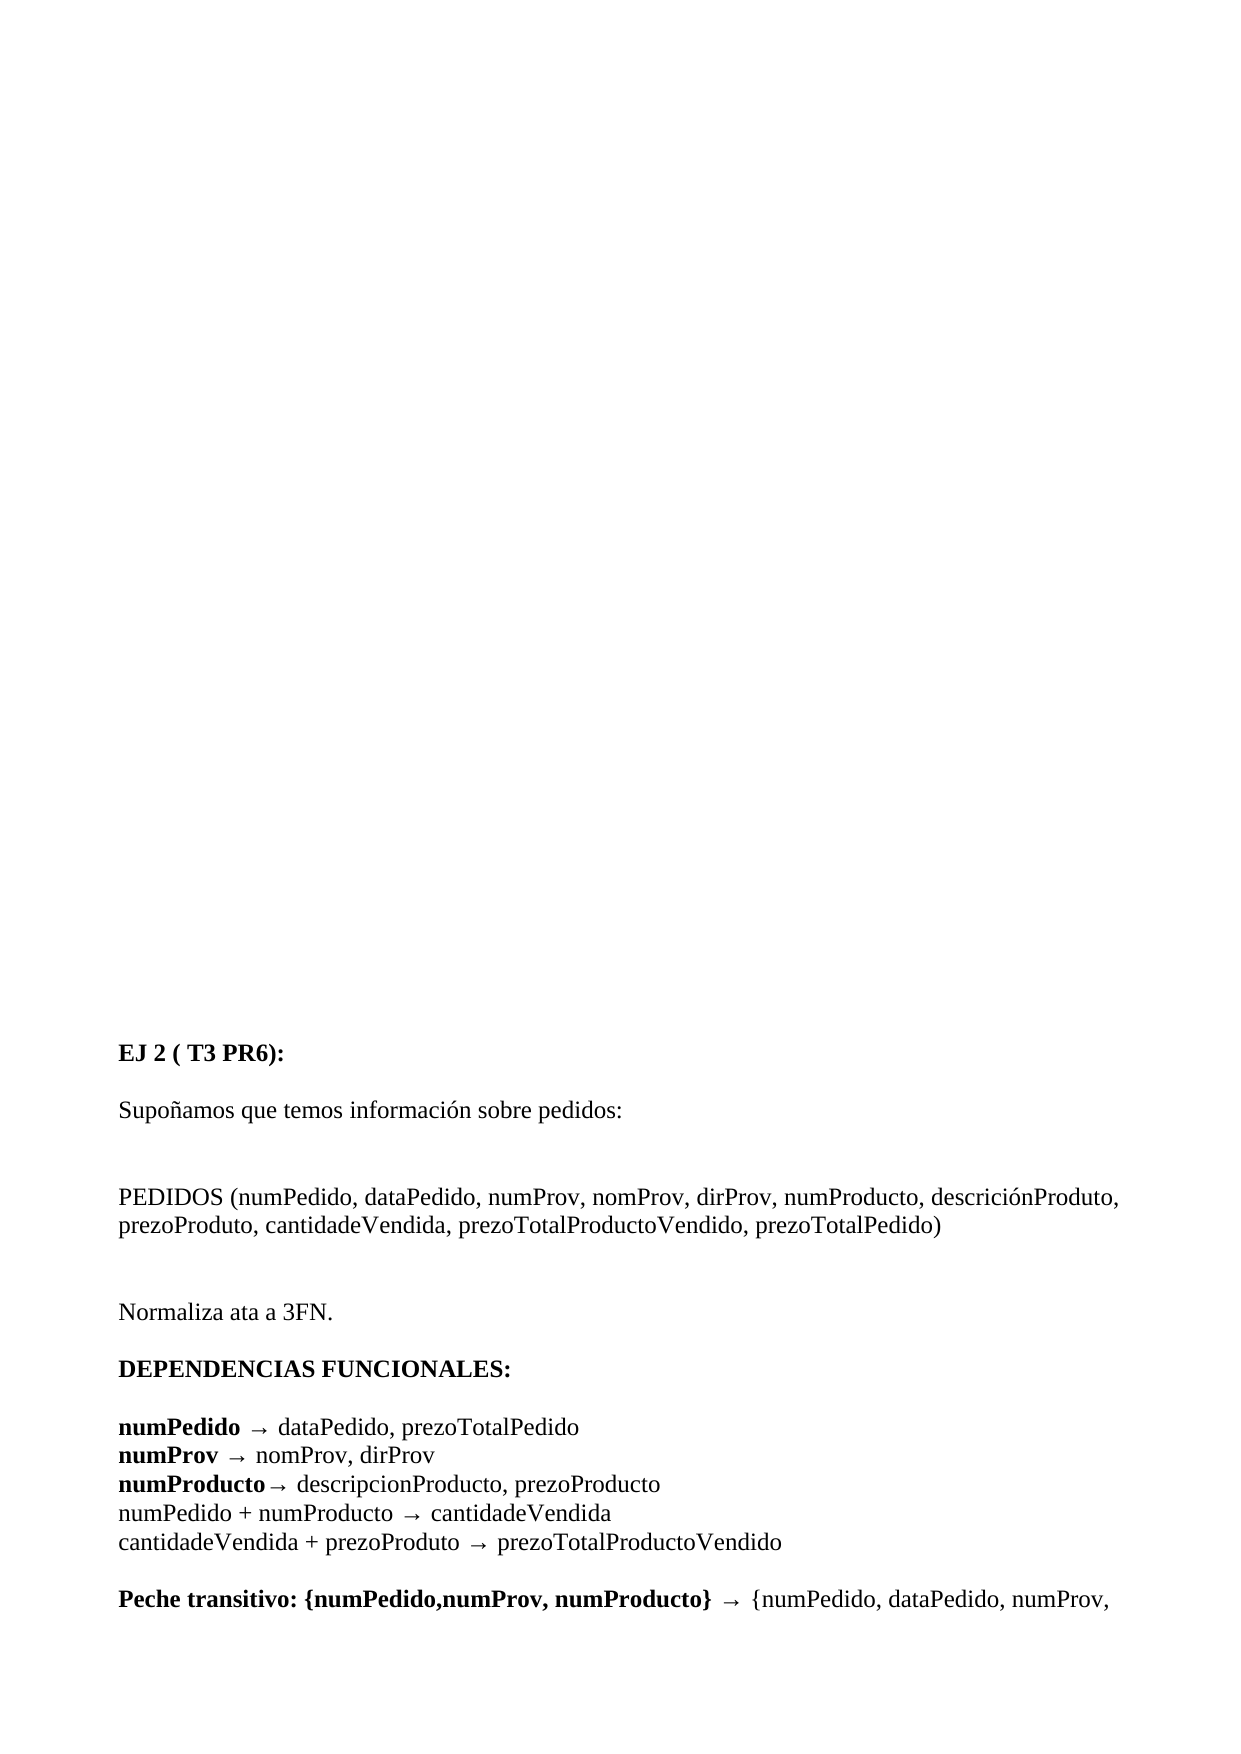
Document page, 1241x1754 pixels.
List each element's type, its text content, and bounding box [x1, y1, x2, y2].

text numProv → nomProv, dirProv [118, 1441, 1122, 1469]
text EJ 2 ( T3 PR6): [118, 1038, 1122, 1067]
text numPedido → dataPedido, prezoTotalPedido [118, 1412, 1122, 1441]
text Peche transitivo: {numPedido,numProv, numProducto} → {numPedido, dataPedido, numProv, [118, 1584, 1122, 1613]
text numPedido + numProducto → cantidadeVendida [118, 1498, 1122, 1527]
text PEDIDOS (numPedido, dataPedido, numProv, nomProv, dirProv, numProducto, descriciónProduto, prezoProduto, cantidadeVendida, prezoTotalProductoVendido, prezoTotalPedido) [118, 1182, 1122, 1239]
text numProducto→ descripcionProducto, prezoProducto [118, 1469, 1122, 1498]
text Supoñamos que temos información sobre pedidos: [118, 1096, 1122, 1124]
text cantidadeVendida + prezoProduto → prezoTotalProductoVendido [118, 1527, 1122, 1556]
text Normaliza ata a 3FN. [118, 1297, 1122, 1326]
text DEPENDENCIAS FUNCIONALES: [118, 1354, 1122, 1383]
